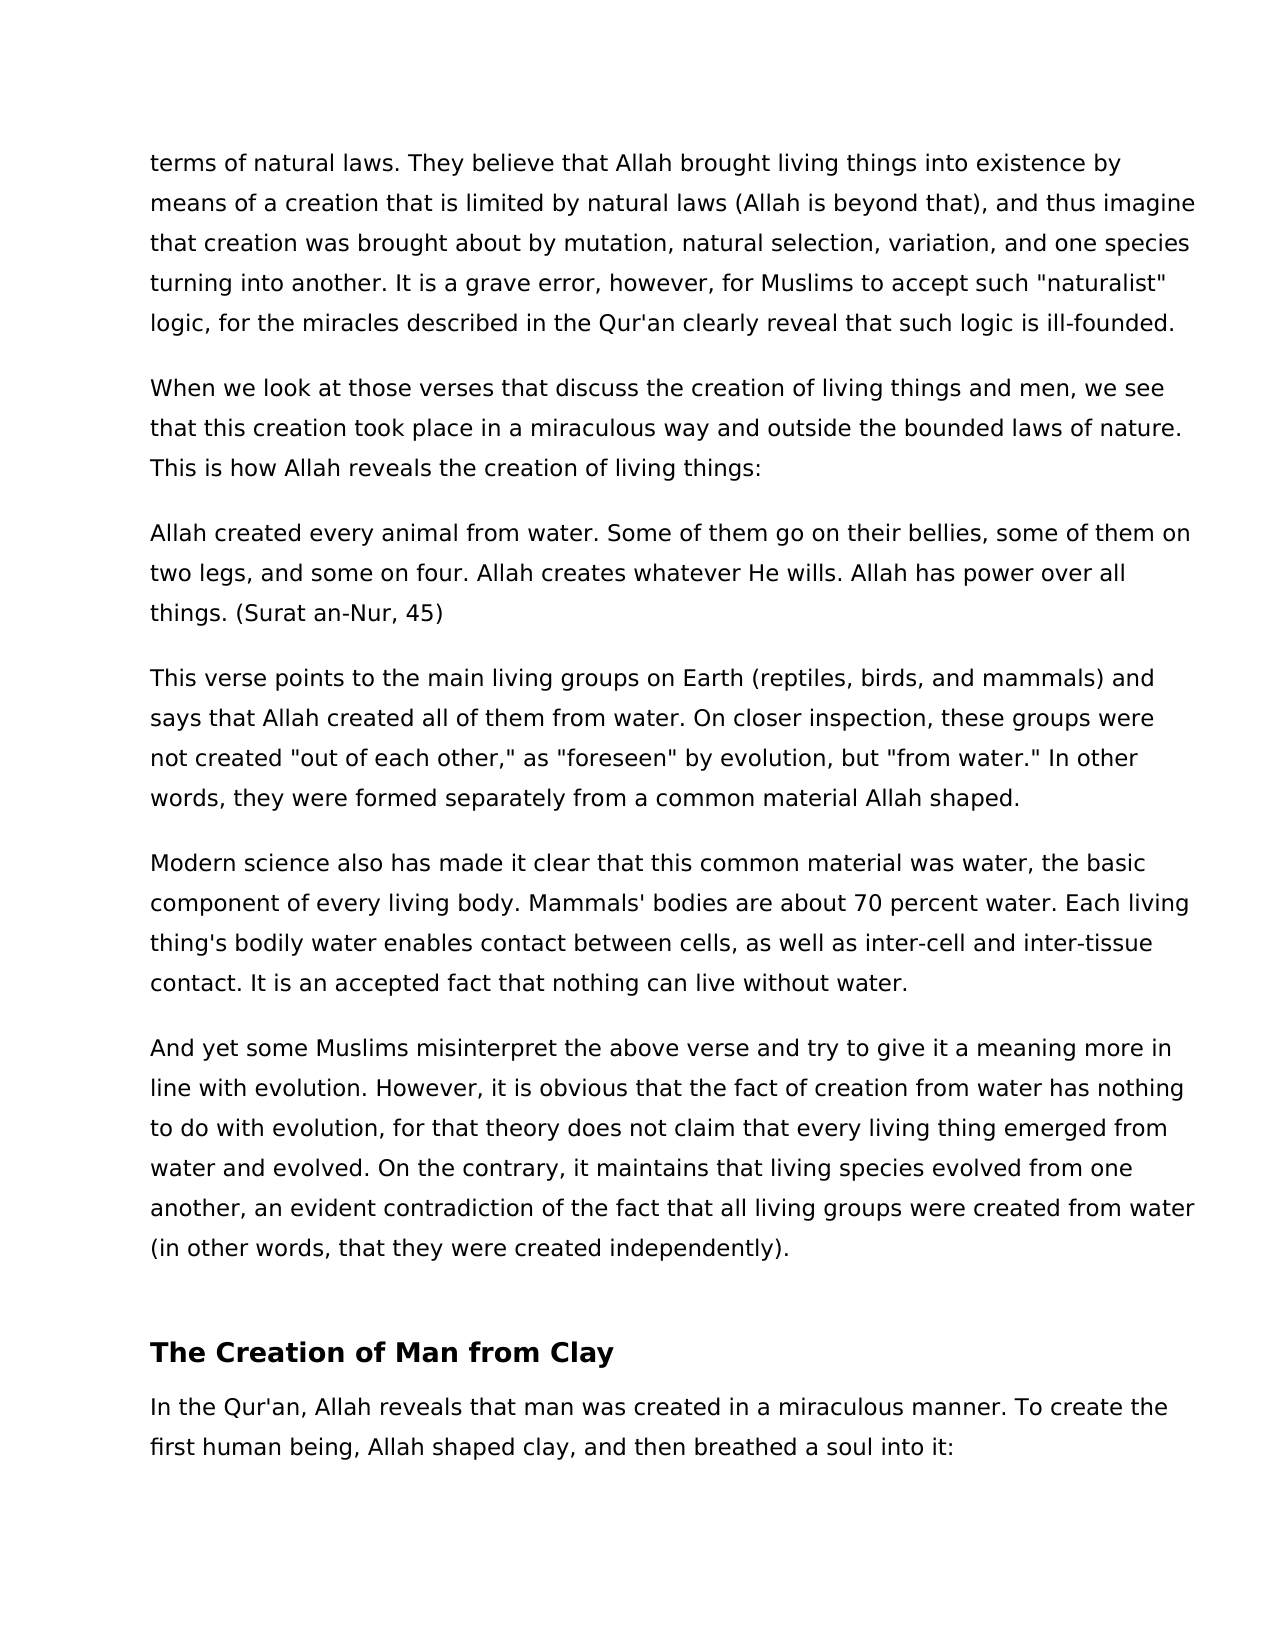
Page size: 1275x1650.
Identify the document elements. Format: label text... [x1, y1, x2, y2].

text Modern science also has made it clear that this common material was water, the basic component of every living body. Mammals' bodies are about 70 percent water. Each living thing's bodily water enables contact between cells, as well as inter-cell and inter-tissue contact. It is an accepted fact that nothing can live without water. [150, 850, 1200, 997]
text Allah created every animal from water. Some of them go on their bellies, some of them on two legs, and some on four. Allah creates whatever He wills. Allah has power over all things. (Surat an-Nur, 45) [150, 520, 1200, 627]
text This verse points to the main living groups on Earth (reptiles, birds, and mammals) and says that Allah created all of them from water. On closer inspection, these groups were not created "out of each other," as "foreseen" by evolution, but "from water." In other words, they were formed separately from a common material Allah shaped. [150, 665, 1200, 812]
text When we look at those verses that discuss the creation of living things and men, we see that this creation took place in a miraculous way and outside the bounded laws of nature. This is how Allah reveals the creation of living things: [150, 375, 1200, 482]
subtitle The Creation of Man from Clay [150, 1337, 1200, 1369]
text In the Qur'an, Allah reveals that man was created in a miraculous manner. To create the first human being, Allah shaped clay, and then breathed a soul into it: [150, 1394, 1200, 1461]
text And yet some Muslims misinterpret the above verse and try to give it a meaning more in line with evolution. However, it is obvious that the fact of creation from water has nothing to do with evolution, for that theory does not claim that every living thing emerged from water and evolved. On the contrary, it maintains that living species evolved from one another, an evident contradiction of the fact that all living groups were created from water (in other words, that they were created independently). [150, 1035, 1200, 1262]
text terms of natural laws. They believe that Allah brought living things into existence by means of a creation that is limited by natural laws (Allah is beyond that), and thus imagine that creation was brought about by mutation, natural selection, variation, and one species turning into another. It is a grave error, however, for Muslims to accept such "naturalist" logic, for the miracles described in the Qur'an clearly reveal that such logic is ill-founded. [150, 150, 1200, 337]
